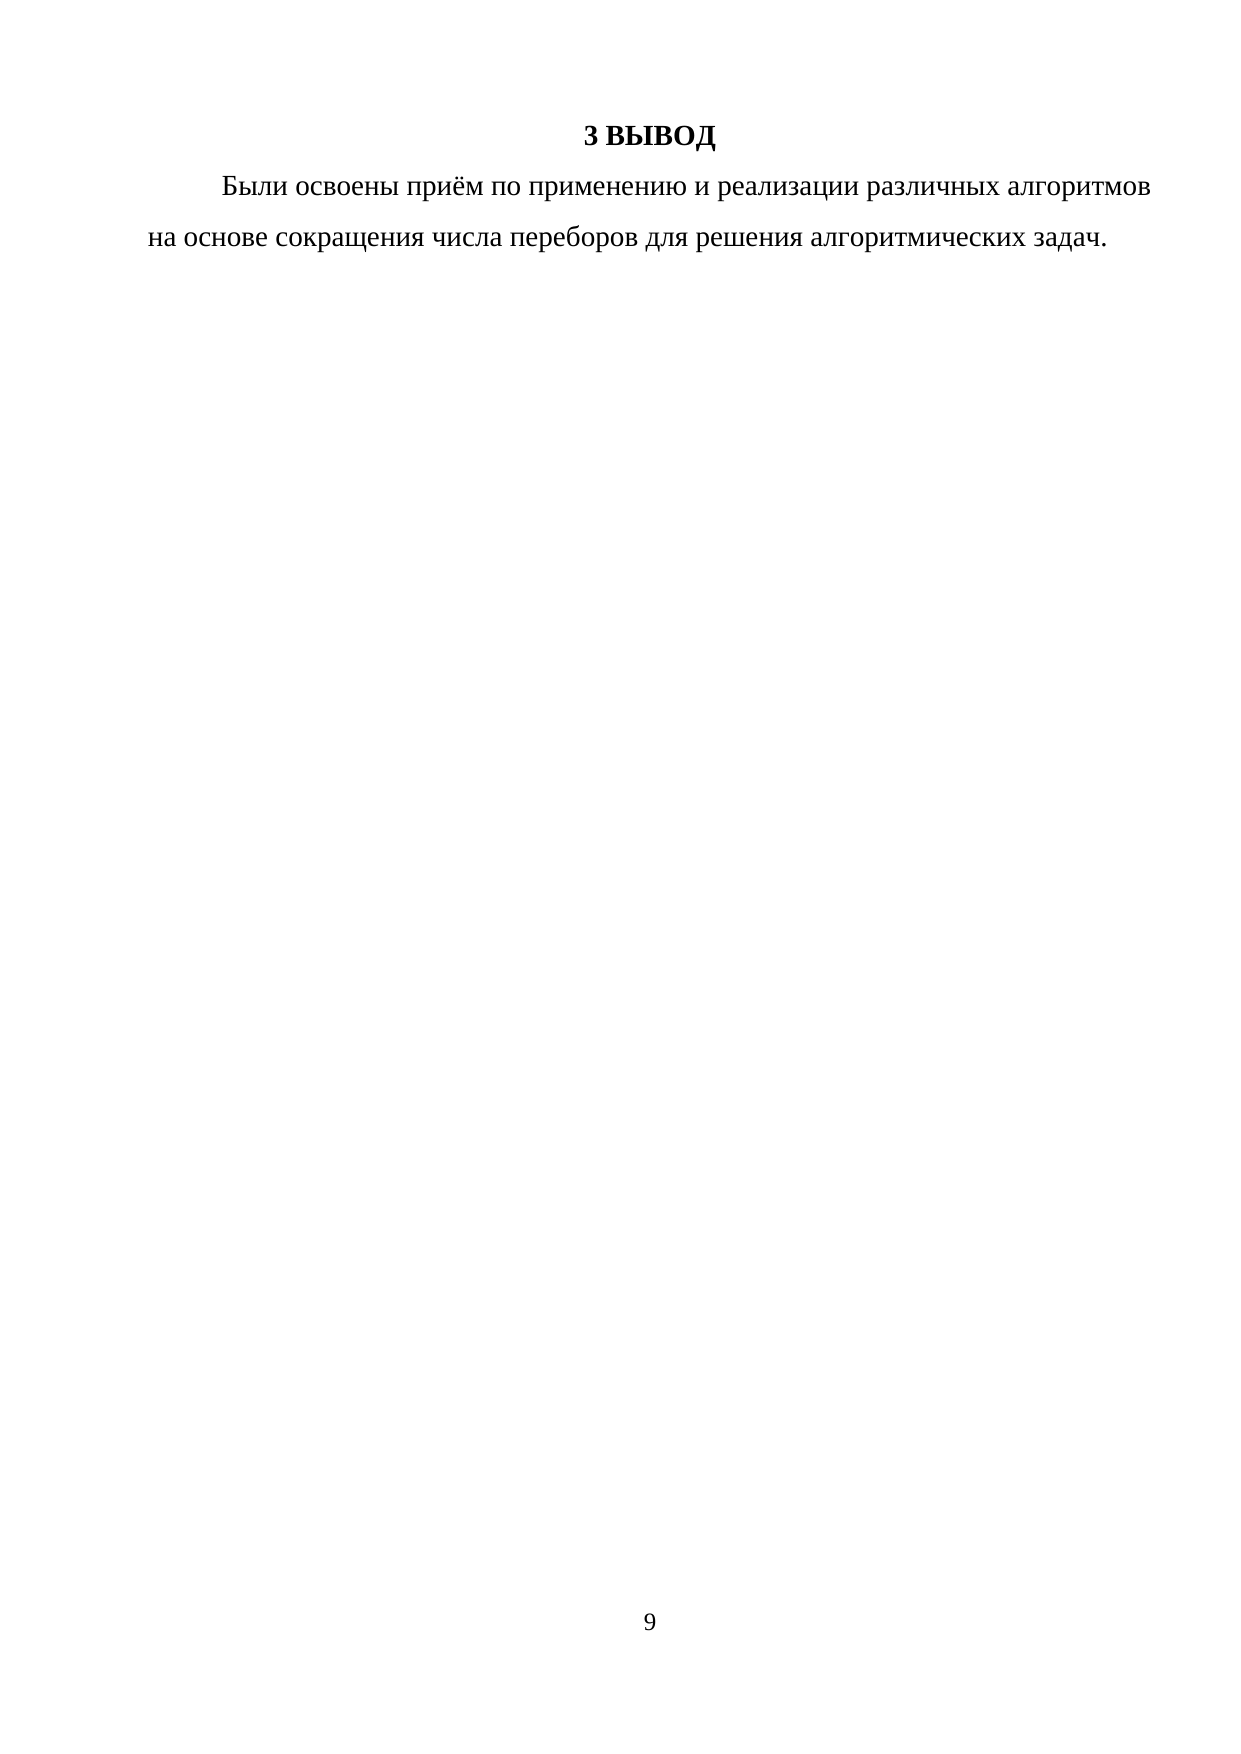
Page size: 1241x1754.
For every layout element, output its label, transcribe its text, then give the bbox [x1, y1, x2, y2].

text 3 ВЫВОД [148, 118, 1152, 152]
text Были освоены приём по применению и реализации различных алгоритмов на основе сокращения числа переборов для решения алгоритмических задач. [148, 168, 1152, 252]
